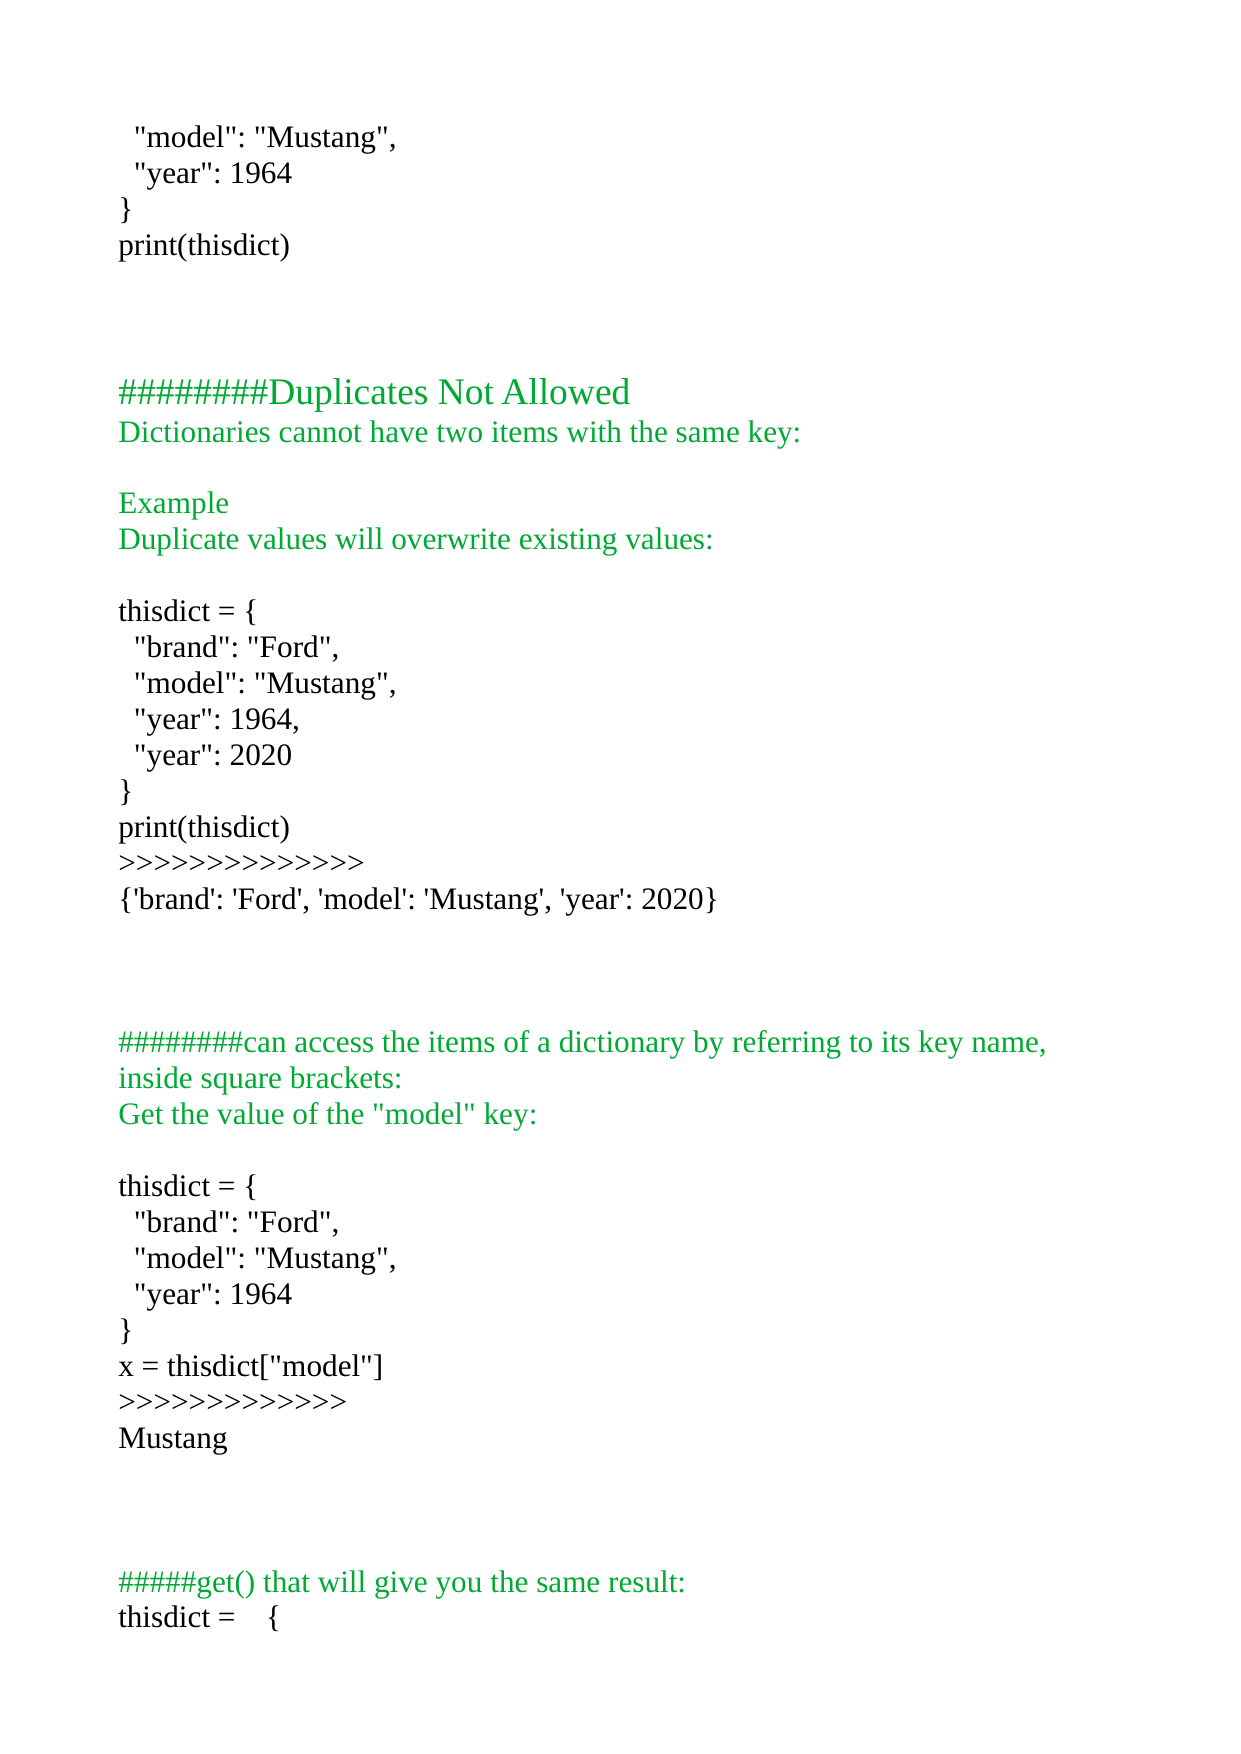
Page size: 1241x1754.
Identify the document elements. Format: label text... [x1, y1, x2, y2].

text print(thisdict) [118, 226, 1122, 262]
text ########can access the items of a dictionary by referring to its key name, inside square brackets: [118, 1024, 1122, 1096]
text Get the value of the "model" key: [118, 1096, 1122, 1132]
text >>>>>>>>>>>>>> [118, 844, 1122, 880]
text "year": 2020 [118, 736, 1122, 772]
text "model": "Mustang", [118, 1239, 1122, 1275]
text "year": 1964, [118, 700, 1122, 736]
text Mustang [118, 1419, 1122, 1455]
text #####get() that will give you the same result: [118, 1563, 1122, 1599]
text Dictionaries cannot have two items with the same key: [118, 413, 1122, 449]
text "model": "Mustang", [118, 664, 1122, 700]
text thisdict = { [118, 592, 1122, 628]
text x = thisdict["model"] [118, 1347, 1122, 1383]
text "year": 1964 [118, 154, 1122, 190]
text "brand": "Ford", [118, 628, 1122, 664]
text Duplicate values will overwrite existing values: [118, 521, 1122, 557]
text "model": "Mustang", [118, 118, 1122, 154]
text {'brand': 'Ford', 'model': 'Mustang', 'year': 2020} [118, 880, 1122, 916]
text } [118, 772, 1122, 808]
text print(thisdict) [118, 808, 1122, 844]
text "year": 1964 [118, 1275, 1122, 1311]
text } [118, 190, 1122, 226]
text "brand": "Ford", [118, 1203, 1122, 1239]
text ########Duplicates Not Allowed [118, 370, 1122, 413]
text thisdict = { [118, 1167, 1122, 1203]
text >>>>>>>>>>>>> [118, 1383, 1122, 1419]
text Example [118, 485, 1122, 521]
text thisdict = { [118, 1599, 1122, 1635]
text } [118, 1311, 1122, 1347]
